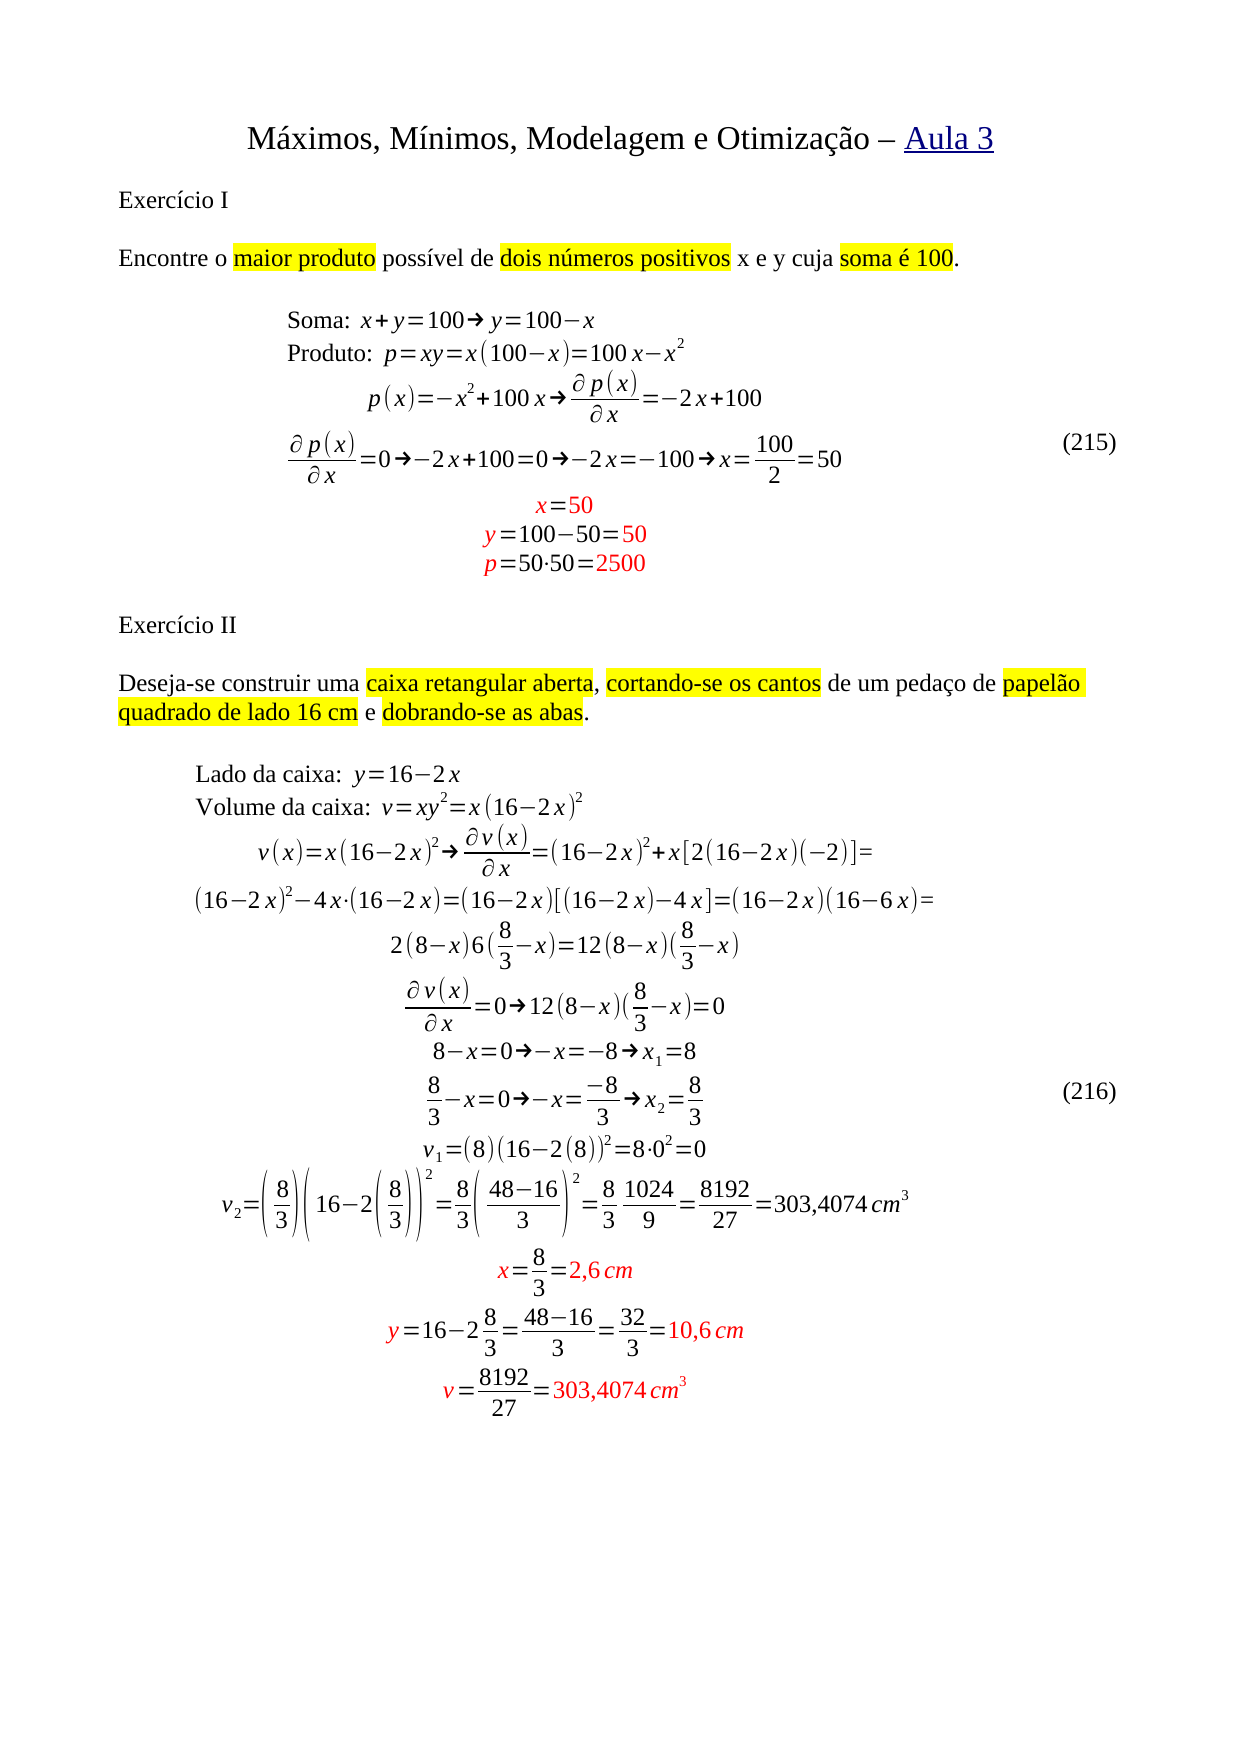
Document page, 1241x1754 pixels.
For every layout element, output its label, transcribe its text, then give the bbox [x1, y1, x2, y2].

text Exercício II [118, 611, 1122, 639]
table_header [118, 754, 1010, 1427]
text Exercício I [118, 185, 1122, 214]
table_header (216) [1010, 754, 1122, 1427]
table_header [118, 300, 1010, 582]
table_header (215) [1010, 300, 1122, 582]
text Deseja-se construir uma caixa retangular aberta, cortando-se os cantos de um pedaço de papelão quadrado de lado 16 cm e dobrando-se as abas. [118, 668, 1122, 726]
text Encontre o maior produto possível de dois números positivos x e y cuja soma é 100. [118, 243, 1122, 271]
text Máximos, Mínimos, Modelagem e Otimização – Aula 3 [118, 118, 1122, 156]
